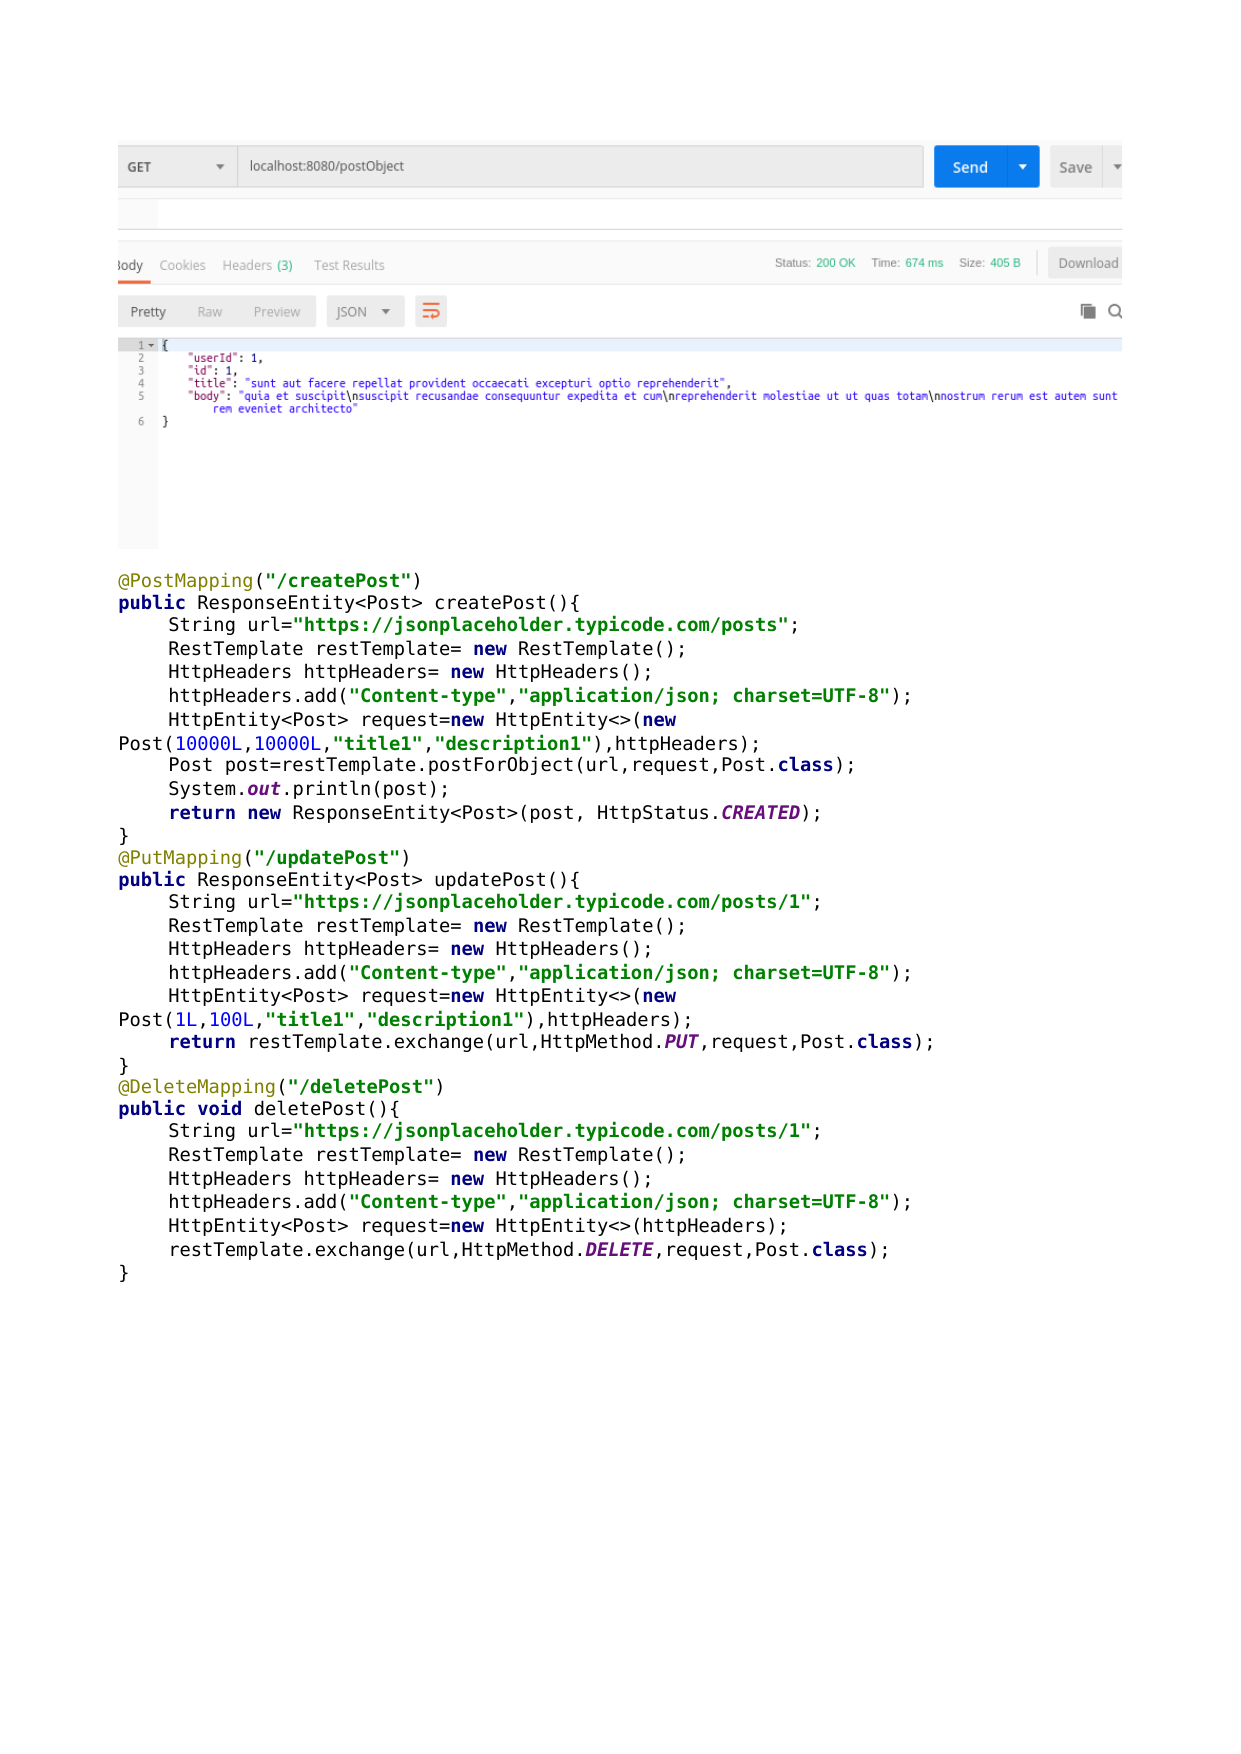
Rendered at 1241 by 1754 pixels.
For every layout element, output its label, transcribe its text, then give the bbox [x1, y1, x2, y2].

text return restTemplate.exchange(url,HttpMethod.PUT,request,Post.class); [118, 1031, 1122, 1055]
text } [118, 1262, 1122, 1284]
text restTemplate.exchange(url,HttpMethod.DELETE,request,Post.class); [118, 1238, 1122, 1262]
text RestTemplate restTemplate= new RestTemplate(); [118, 638, 1122, 662]
text String url="https://jsonplaceholder.typicode.com/posts"; [118, 614, 1122, 638]
text } [118, 825, 1122, 847]
text httpHeaders.add("Content-type","application/json; charset=UTF-8"); [118, 685, 1122, 709]
text public void deletePost(){ [118, 1098, 1122, 1120]
text HttpHeaders httpHeaders= new HttpHeaders(); [118, 662, 1122, 685]
picture [118, 140, 1123, 549]
text public ResponseEntity<Post> createPost(){ [118, 592, 1122, 614]
text public ResponseEntity<Post> updatePost(){ [118, 869, 1122, 891]
text @PostMapping("/createPost") [118, 571, 1122, 592]
text @DeleteMapping("/deletePost") [118, 1077, 1122, 1098]
text HttpHeaders httpHeaders= new HttpHeaders(); [118, 938, 1122, 962]
text RestTemplate restTemplate= new RestTemplate(); [118, 914, 1122, 938]
text HttpEntity<Post> request=new HttpEntity<>(httpHeaders); [118, 1215, 1122, 1238]
text httpHeaders.add("Content-type","application/json; charset=UTF-8"); [118, 1191, 1122, 1215]
text String url="https://jsonplaceholder.typicode.com/posts/1"; [118, 891, 1122, 914]
text Post post=restTemplate.postForObject(url,request,Post.class); [118, 754, 1122, 778]
text System.out.println(post); [118, 778, 1122, 802]
text httpHeaders.add("Content-type","application/json; charset=UTF-8"); [118, 962, 1122, 986]
text @PutMapping("/updatePost") [118, 847, 1122, 869]
text return new ResponseEntity<Post>(post, HttpStatus.CREATED); [118, 802, 1122, 825]
text HttpEntity<Post> request=new HttpEntity<>(new Post(1L,100L,"title1","description1"),httpHeaders); [118, 986, 1122, 1031]
text } [118, 1055, 1122, 1077]
text RestTemplate restTemplate= new RestTemplate(); [118, 1144, 1122, 1168]
text String url="https://jsonplaceholder.typicode.com/posts/1"; [118, 1120, 1122, 1144]
text HttpEntity<Post> request=new HttpEntity<>(new Post(10000L,10000L,"title1","description1"),httpHeaders); [118, 709, 1122, 754]
text HttpHeaders httpHeaders= new HttpHeaders(); [118, 1168, 1122, 1191]
